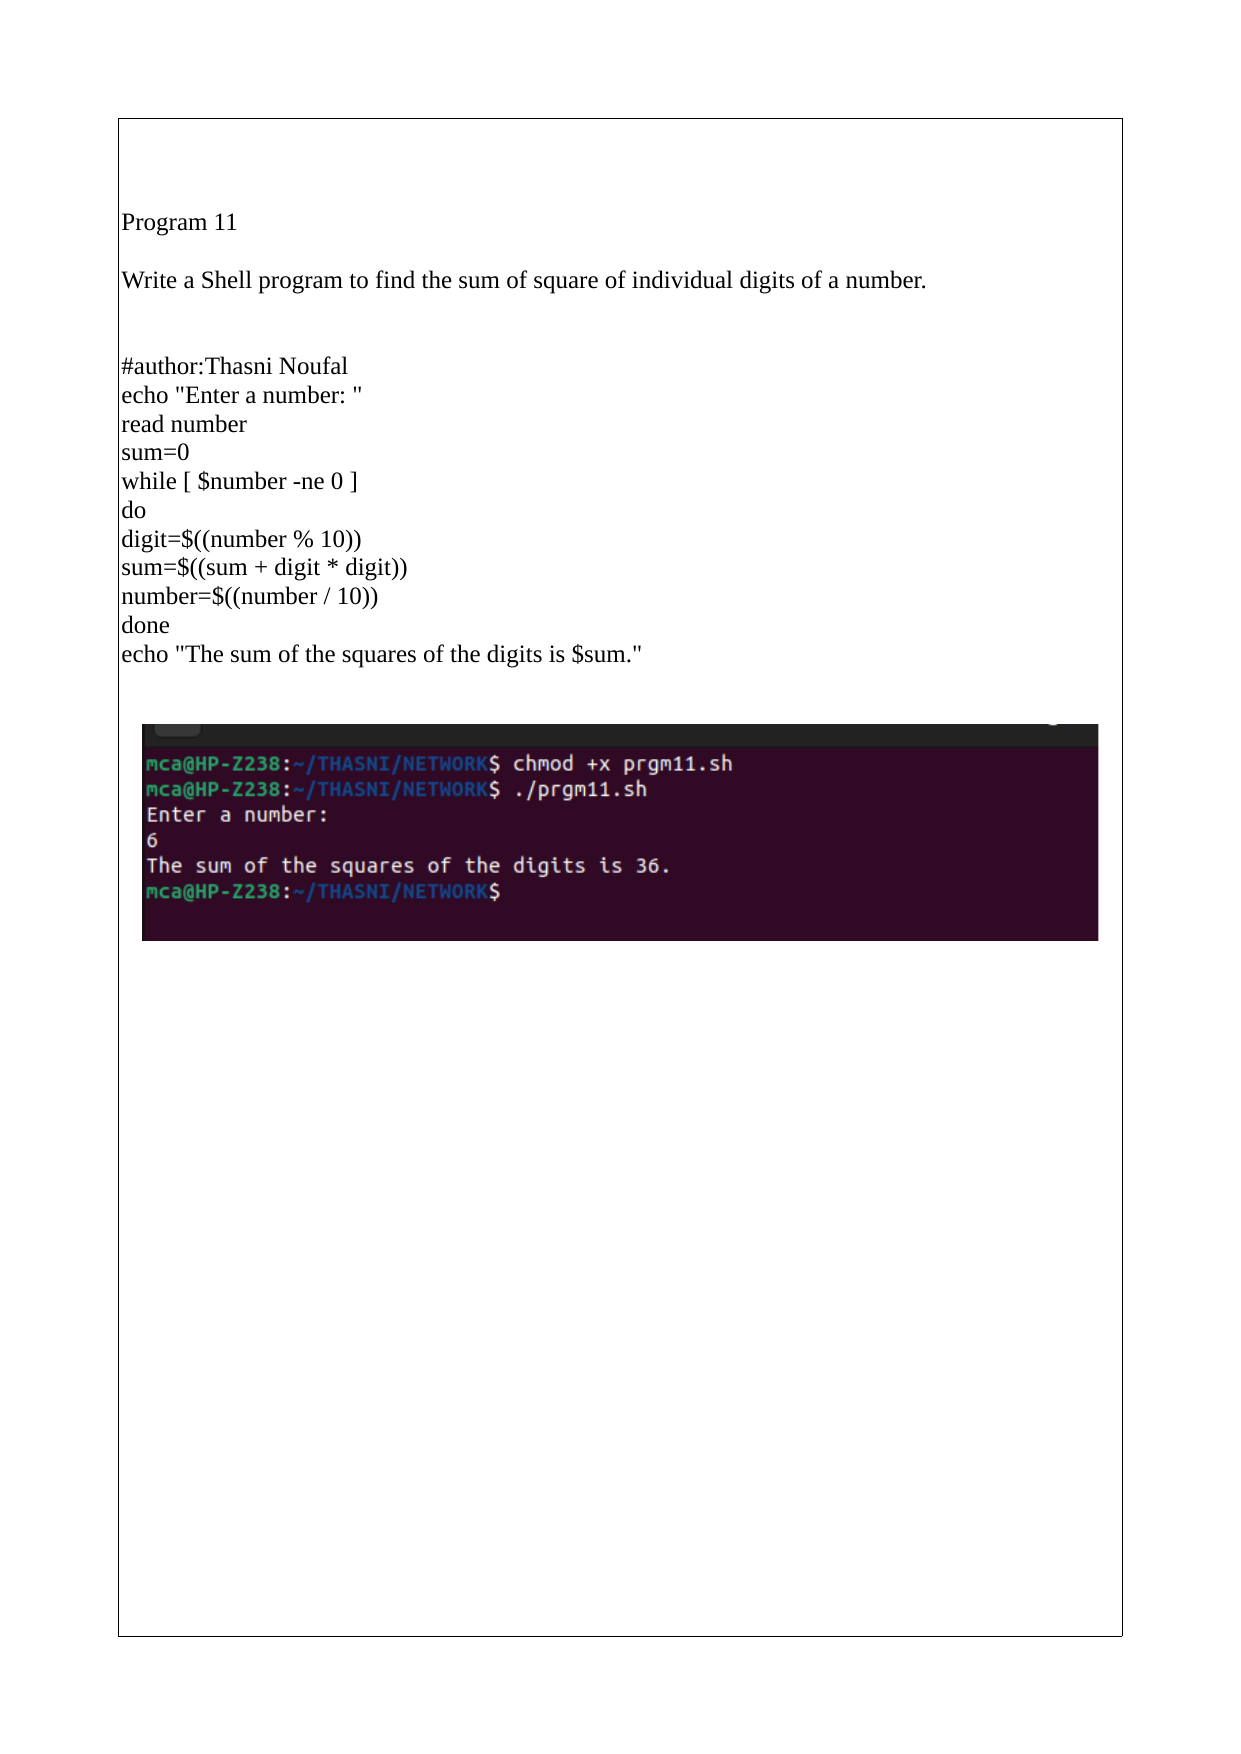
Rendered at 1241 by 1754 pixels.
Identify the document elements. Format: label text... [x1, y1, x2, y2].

text echo "Enter a number: " [121, 380, 1119, 409]
text done [121, 610, 1119, 639]
text Write a Shell program to find the sum of square of individual digits of a number. [121, 265, 1119, 294]
text do [121, 495, 1119, 524]
text read number [121, 409, 1119, 437]
picture [142, 724, 1099, 941]
text digit=$((number % 10)) [121, 524, 1119, 552]
text number=$((number / 10)) [121, 581, 1119, 610]
text while [ $number -ne 0 ] [121, 466, 1119, 495]
text #author:Thasni Noufal [121, 351, 1119, 380]
text sum=$((sum + digit * digit)) [121, 552, 1119, 581]
text sum=0 [121, 437, 1119, 466]
text echo "The sum of the squares of the digits is $sum." [121, 639, 1119, 667]
text Program 11 [121, 207, 1119, 236]
